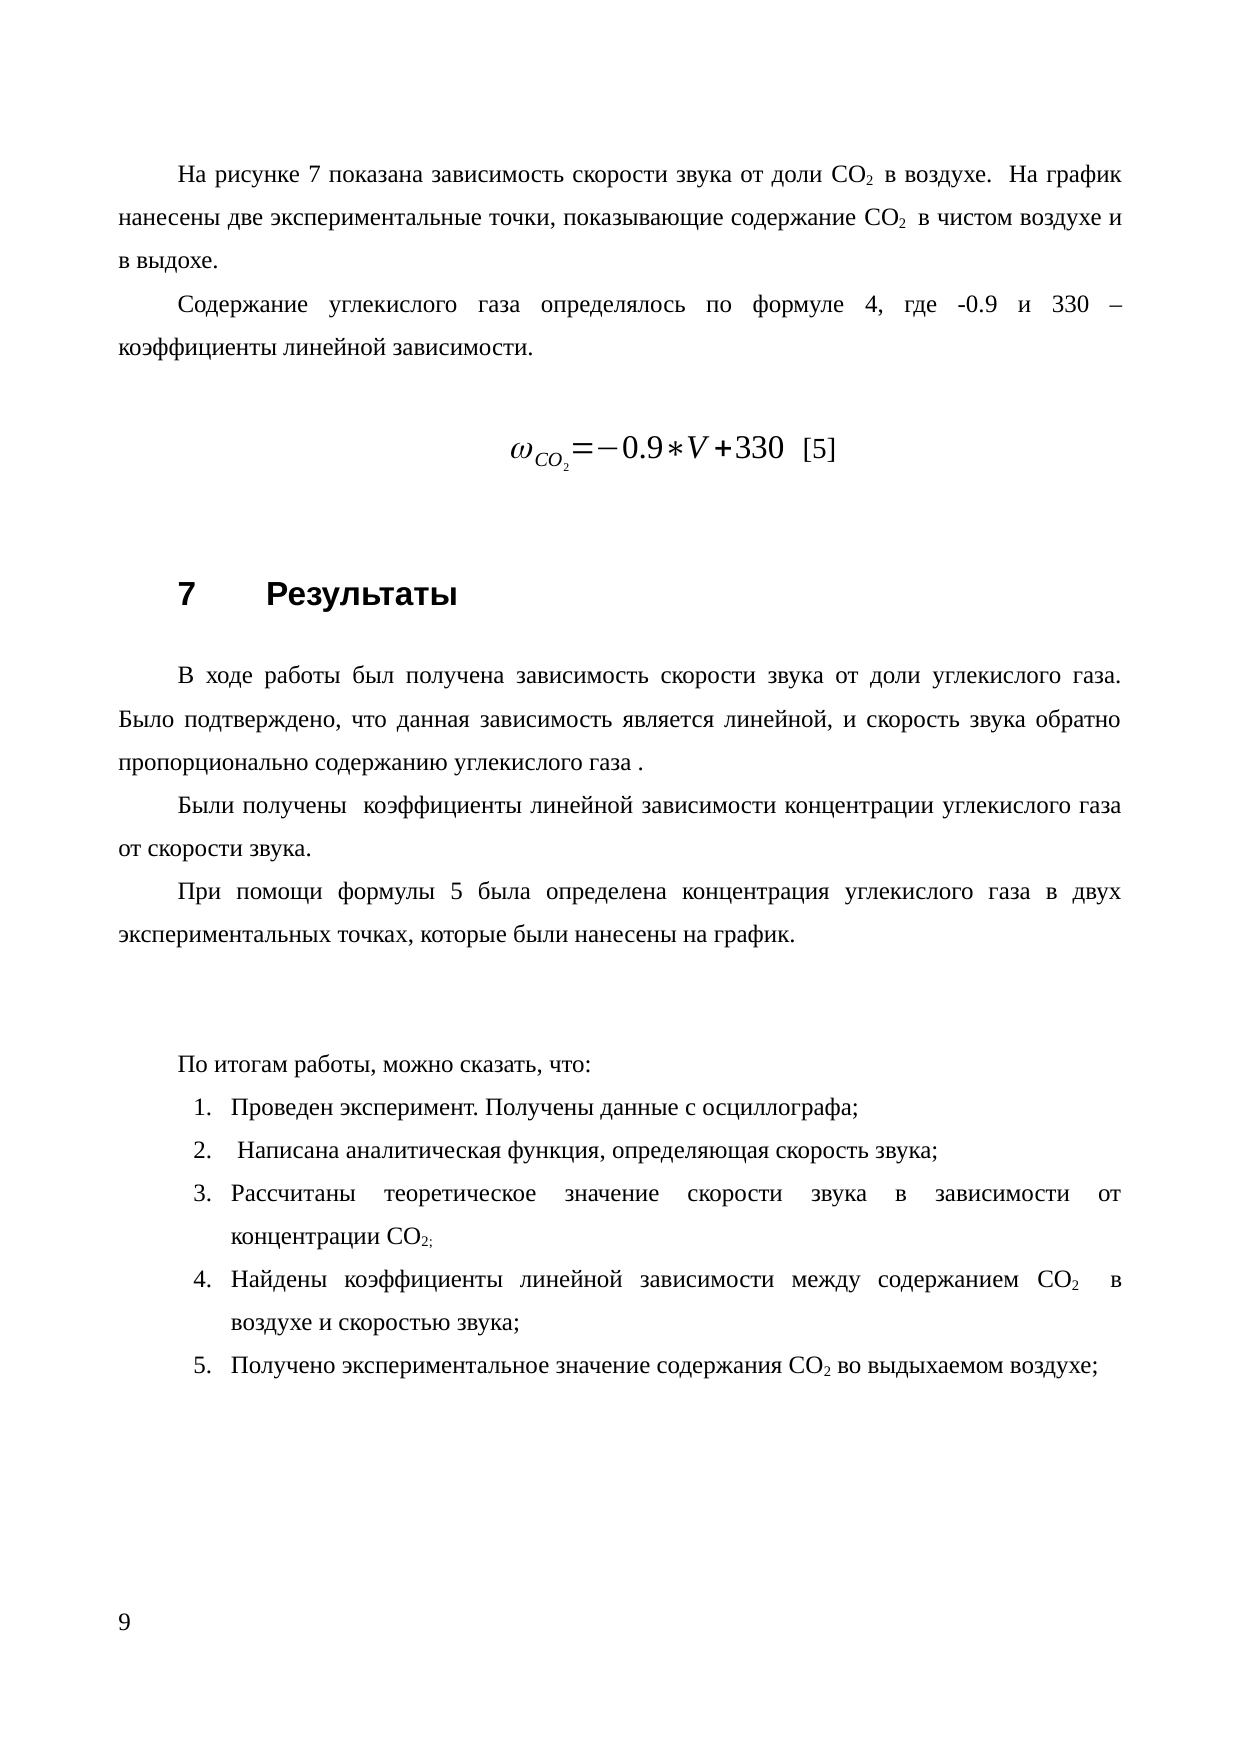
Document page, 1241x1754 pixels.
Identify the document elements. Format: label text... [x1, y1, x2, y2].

text При помощи формулы 5 была определена концентрация углекислого газа в двух экспериментальных точках, которые были нанесены на график. [118, 876, 1122, 948]
list Получено экспериментальное значение содержания CO2 во выдыхаемом воздухе; [193, 1351, 1122, 1379]
list Проведен эксперимент. Получены данные с осциллографа; [193, 1092, 1122, 1121]
text Были получены коэффициенты линейной зависимости концентрации углекислого газа от скорости звука. [118, 790, 1122, 862]
text Содержание углекислого газа определялось по формуле 4, где -0.9 и 330 – коэффициенты линейной зависимости. [118, 289, 1122, 361]
text В ходе работы был получена зависимость скорости звука от доли углекислого газа. Было подтверждено, что данная зависимость является линейной, и скорость звука обратно пропорционально содержанию углекислого газа . [118, 661, 1122, 776]
subtitle Результаты [118, 573, 1122, 612]
list Написана аналитическая функция, определяющая скорость звука; [193, 1135, 1122, 1164]
text По итогам работы, можно сказать, что: [118, 1049, 1122, 1077]
list Рассчитаны теоретическое значение скорости звука в зависимости от концентрации CO2; [193, 1178, 1122, 1250]
text На рисунке 7 показана зависимость скорости звука от доли CO2 в воздухе. На график нанесены две экспериментальные точки, показывающие содержание CO2 в чистом воздухе и в выдохе. [118, 159, 1122, 274]
text [5] [295, 429, 1016, 473]
list Найдены коэффициенты линейной зависимости между содержанием CO2 в воздухе и скоростью звука; [193, 1264, 1122, 1336]
